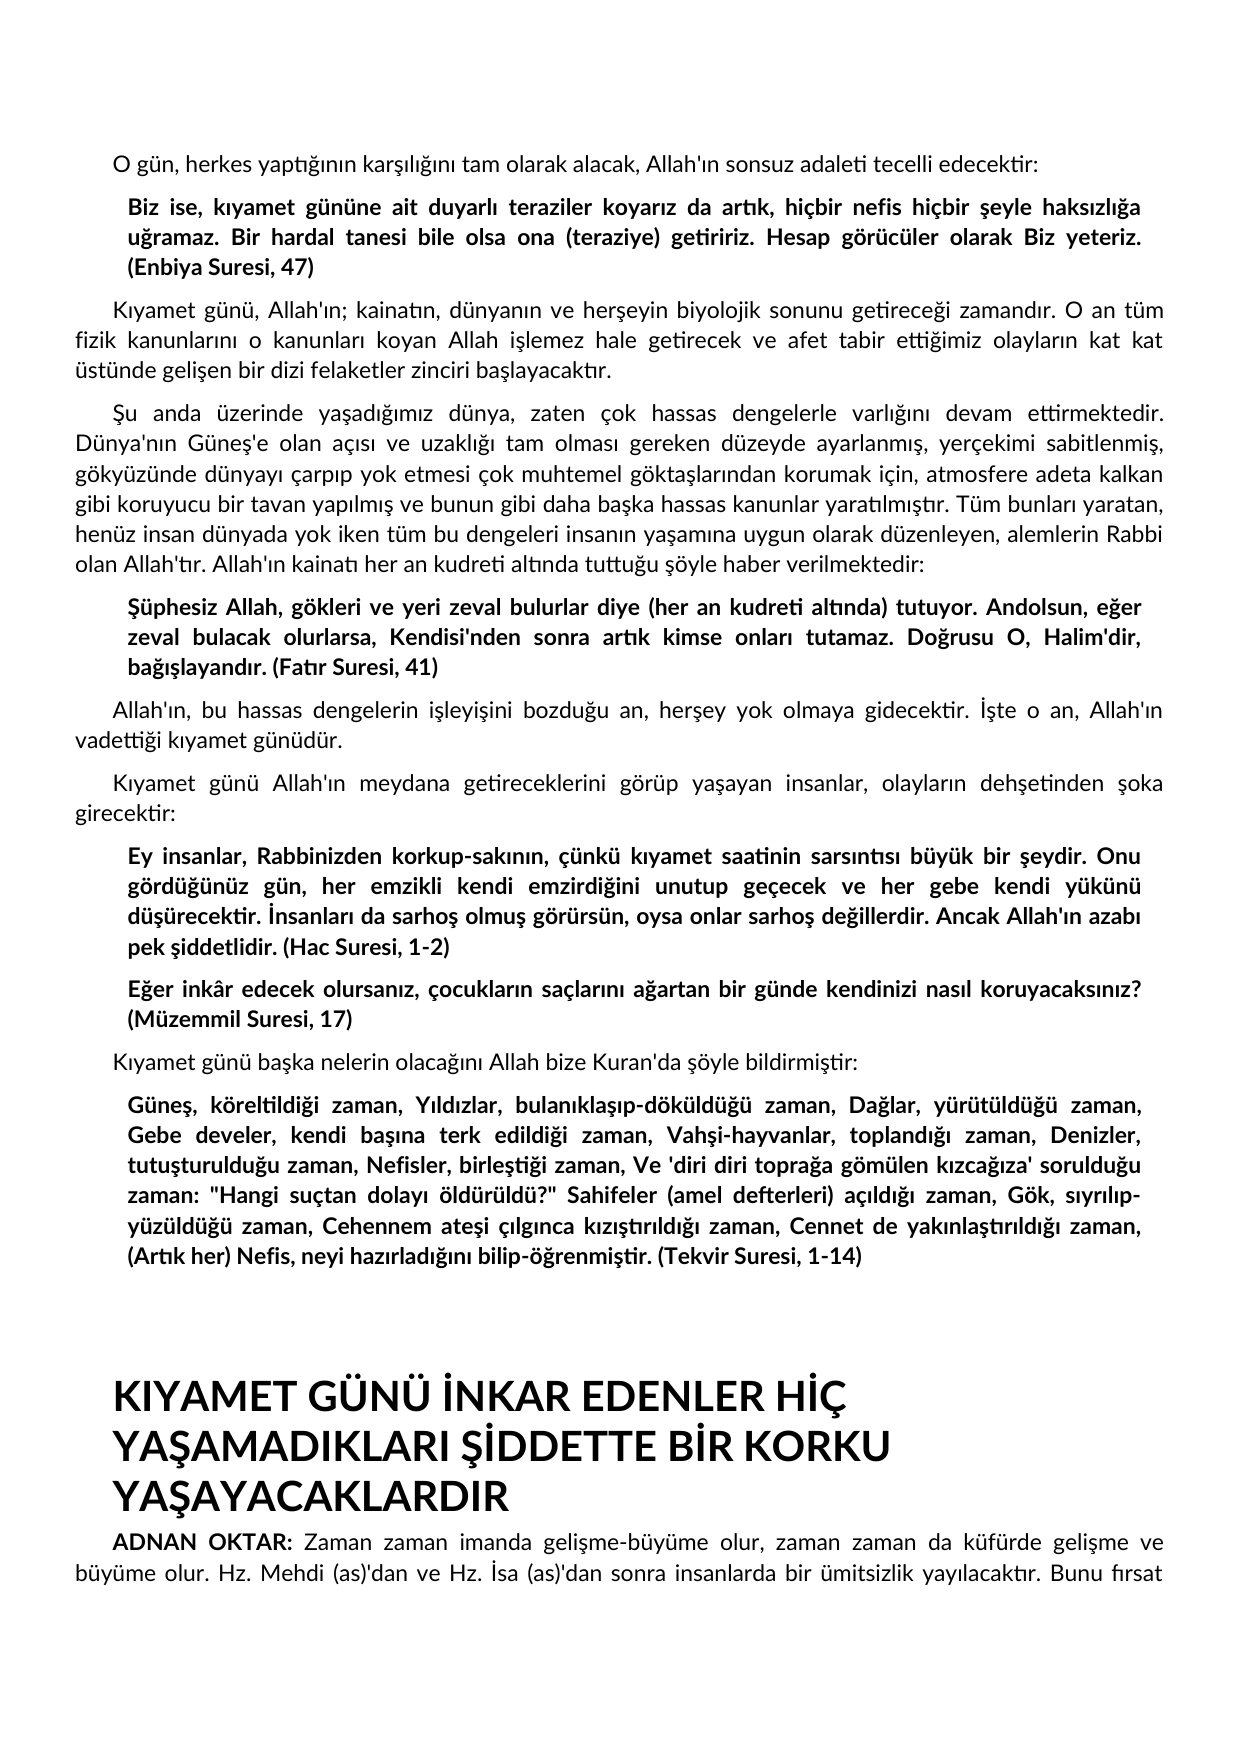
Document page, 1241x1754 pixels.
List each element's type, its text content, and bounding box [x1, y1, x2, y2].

text Şu anda üzerinde yaşadığımız dünya, zaten çok hassas dengelerle varlığını devam ettirmektedir. Dünya'nın Güneş'e olan açısı ve uzaklığı tam olması gereken düzeyde ayarlanmış, yerçekimi sabitlenmiş, gökyüzünde dünyayı çarpıp yok etmesi çok muhtemel göktaşlarından korumak için, atmosfere adeta kalkan gibi koruyucu bir tavan yapılmış ve bunun gibi daha başka hassas kanunlar yaratılmıştır. Tüm bunları yaratan, henüz insan dünyada yok iken tüm bu dengeleri insanın yaşamına uygun olarak düzenleyen, alemlerin Rabbi olan Allah'tır. Allah'ın kainatı her an kudreti altında tuttuğu şöyle haber verilmektedir: [75, 399, 1165, 577]
text Kıyamet günü başka nelerin olacağını Allah bize Kuran'da şöyle bildirmiştir: [75, 1048, 1165, 1075]
text Eğer inkâr edecek olursanız, çocukların saçlarını ağartan bir günde kendinizi nasıl koruyacaksınız? (Müzemmil Suresi, 17) [127, 975, 1143, 1033]
text Ey insanlar, Rabbinizden korkup-sakının, çünkü kıyamet saatinin sarsıntısı büyük bir şeydir. Onu gördüğünüz gün, her emzikli kendi emzirdiğini unutup geçecek ve her gebe kendi yükünü düşürecektir. İnsanları da sarhoş olmuş görürsün, oysa onlar sarhoş değillerdir. Ancak Allah'ın azabı pek şiddetlidir. (Hac Suresi, 1-2) [127, 842, 1143, 960]
subtitle KIYAMET GÜNÜ İNKAR EDENLER HİÇ YAŞAMADIKLARI ŞİDDETTE BİR KORKU YAŞAYACAKLARDIR [112, 1370, 1165, 1520]
text Allah'ın, bu hassas dengelerin işleyişini bozduğu an, herşey yok olmaya gidecektir. İşte o an, Allah'ın vadettiği kıyamet günüdür. [75, 696, 1165, 753]
text Biz ise, kıyamet gününe ait duyarlı teraziler koyarız da artık, hiçbir nefis hiçbir şeyle haksızlığa uğramaz. Bir hardal tanesi bile olsa ona (teraziye) getiririz. Hesap görücüler olarak Biz yeteriz. (Enbiya Suresi, 47) [127, 193, 1143, 281]
text Şüphesiz Allah, gökleri ve yeri zeval bulurlar diye (her an kudreti altında) tutuyor. Andolsun, eğer zeval bulacak olurlarsa, Kendisi'nden sonra artık kimse onları tutamaz. Doğrusu O, Halim'dir, bağışlayandır. (Fatır Suresi, 41) [127, 593, 1143, 681]
text Güneş, köreltildiği zaman, Yıldızlar, bulanıklaşıp-döküldüğü zaman, Dağlar, yürütüldüğü zaman, Gebe develer, kendi başına terk edildiği zaman, Vahşi-hayvanlar, toplandığı zaman, Denizler, tutuşturulduğu zaman, Nefisler, birleştiği zaman, Ve 'diri diri toprağa gömülen kızcağıza' sorulduğu zaman: "Hangi suçtan dolayı öldürüldü?" Sahifeler (amel defterleri) açıldığı zaman, Gök, sıyrılıp-yüzüldüğü zaman, Cehennem ateşi çılgınca kızıştırıldığı zaman, Cennet de yakınlaştırıldığı zaman, (Artık her) Nefis, neyi hazırladığını bilip-öğrenmiştir. (Tekvir Suresi, 1-14) [127, 1091, 1143, 1269]
text ADNAN OKTAR: Zaman zaman imanda gelişme-büyüme olur, zaman zaman da küfürde gelişme ve büyüme olur. Hz. Mehdi (as)'dan ve Hz. İsa (as)'dan sonra insanlarda bir ümitsizlik yayılacaktır. Bunu fırsat [75, 1528, 1165, 1586]
text Kıyamet günü, Allah'ın; kainatın, dünyanın ve herşeyin biyolojik sonunu getireceği zamandır. O an tüm fizik kanunlarını o kanunları koyan Allah işlemez hale getirecek ve afet tabir ettiğimiz olayların kat kat üstünde gelişen bir dizi felaketler zinciri başlayacaktır. [75, 296, 1165, 384]
text Kıyamet günü Allah'ın meydana getireceklerini görüp yaşayan insanlar, olayların dehşetinden şoka girecektir: [75, 769, 1165, 826]
text O gün, herkes yaptığının karşılığını tam olarak alacak, Allah'ın sonsuz adaleti tecelli edecektir: [75, 150, 1165, 177]
